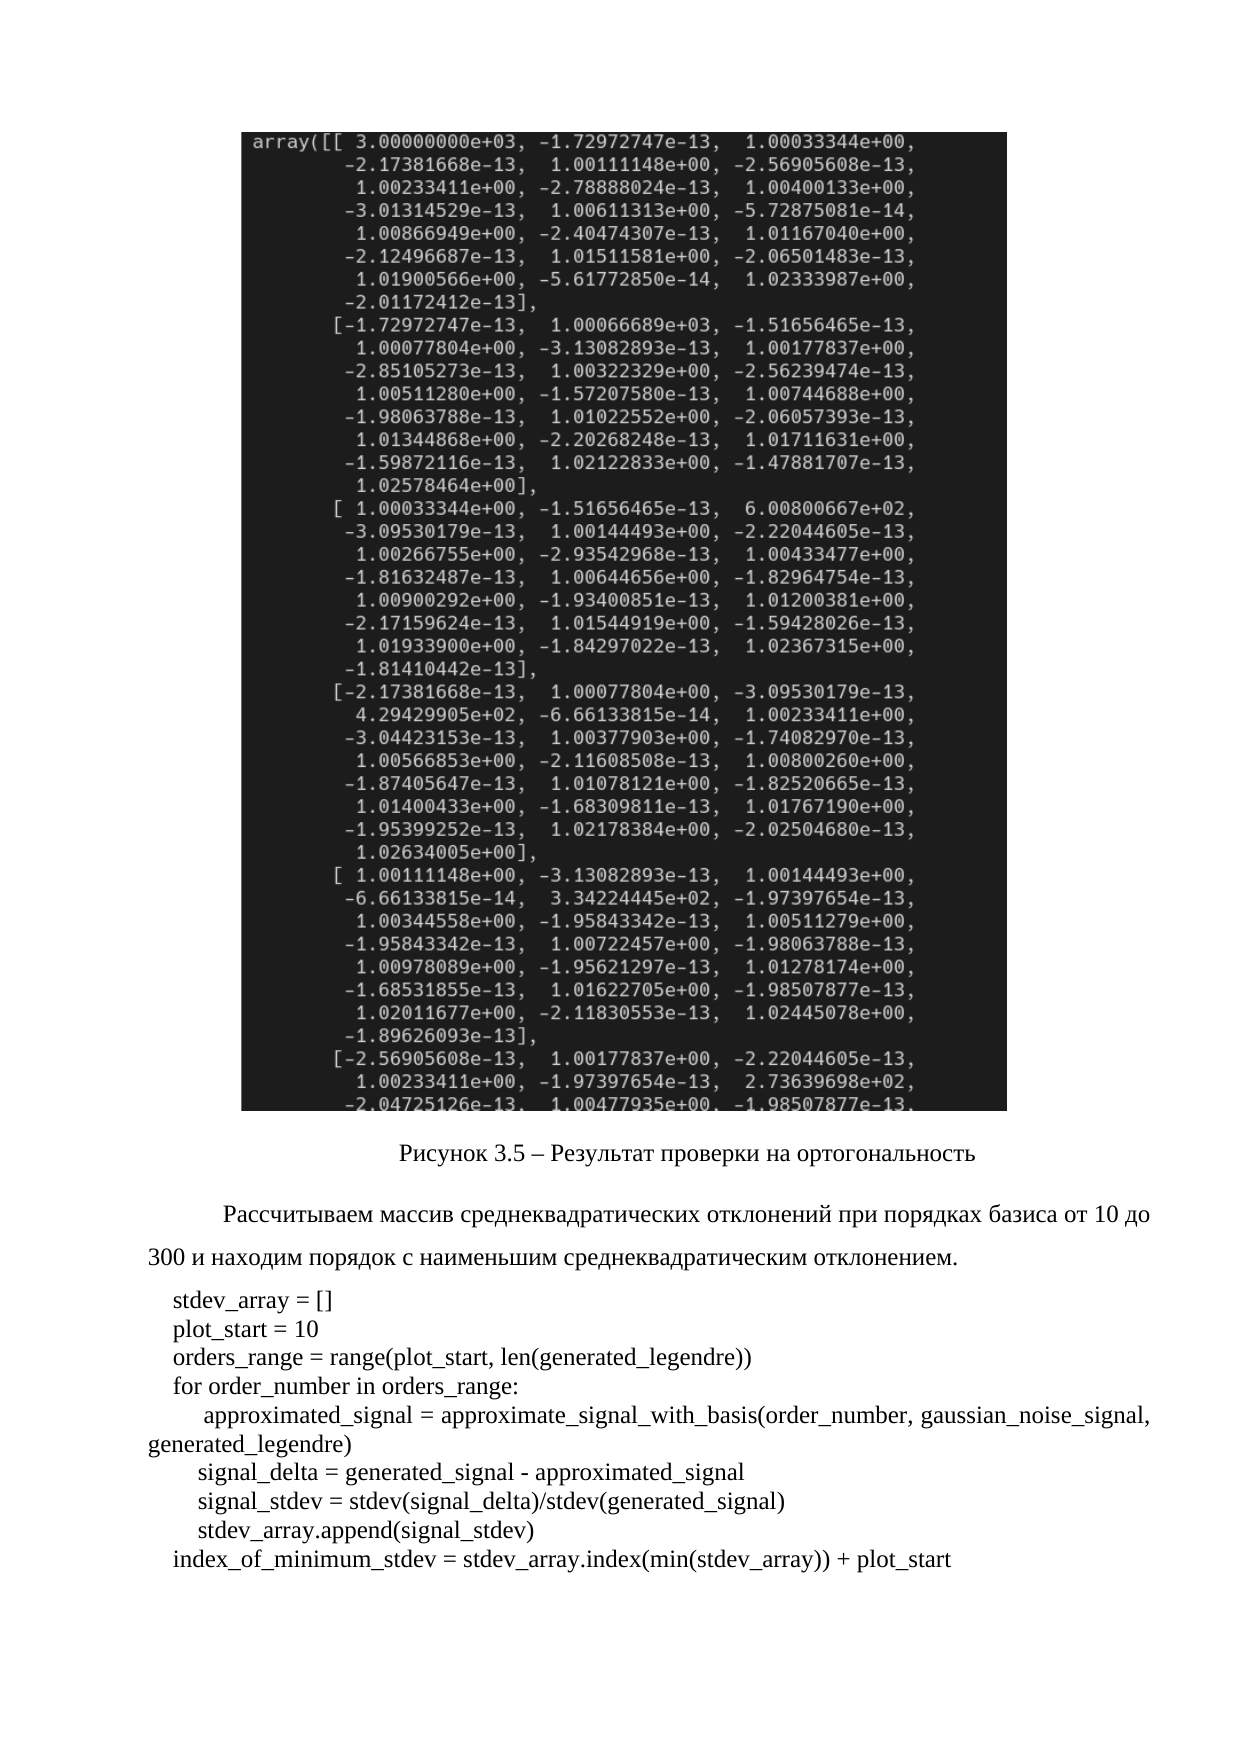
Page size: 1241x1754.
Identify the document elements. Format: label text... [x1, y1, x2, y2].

text stdev_array.append(signal_stdev) [148, 1515, 1152, 1544]
text stdev_array = [] [148, 1285, 1152, 1314]
picture [241, 132, 1007, 1111]
text Рисунок 3.5 – Результат проверки на ортогональность [148, 1138, 1152, 1167]
text Рассчитываем массив среднеквадратических отклонений при порядках базиса от 10 до 300 и находим порядок с наименьшим среднеквадратическим отклонением. [148, 1199, 1152, 1271]
text signal_stdev = stdev(signal_delta)/stdev(generated_signal) [148, 1486, 1152, 1515]
text orders_range = range(plot_start, len(generated_legendre)) [148, 1342, 1152, 1371]
text approximated_signal = approximate_signal_with_basis(order_number, gaussian_noise_signal, generated_legendre) [148, 1400, 1152, 1457]
text index_of_minimum_stdev = stdev_array.index(min(stdev_array)) + plot_start [148, 1544, 1152, 1572]
text for order_number in orders_range: [148, 1371, 1152, 1400]
text signal_delta = generated_signal - approximated_signal [148, 1457, 1152, 1486]
text plot_start = 10 [148, 1314, 1152, 1342]
